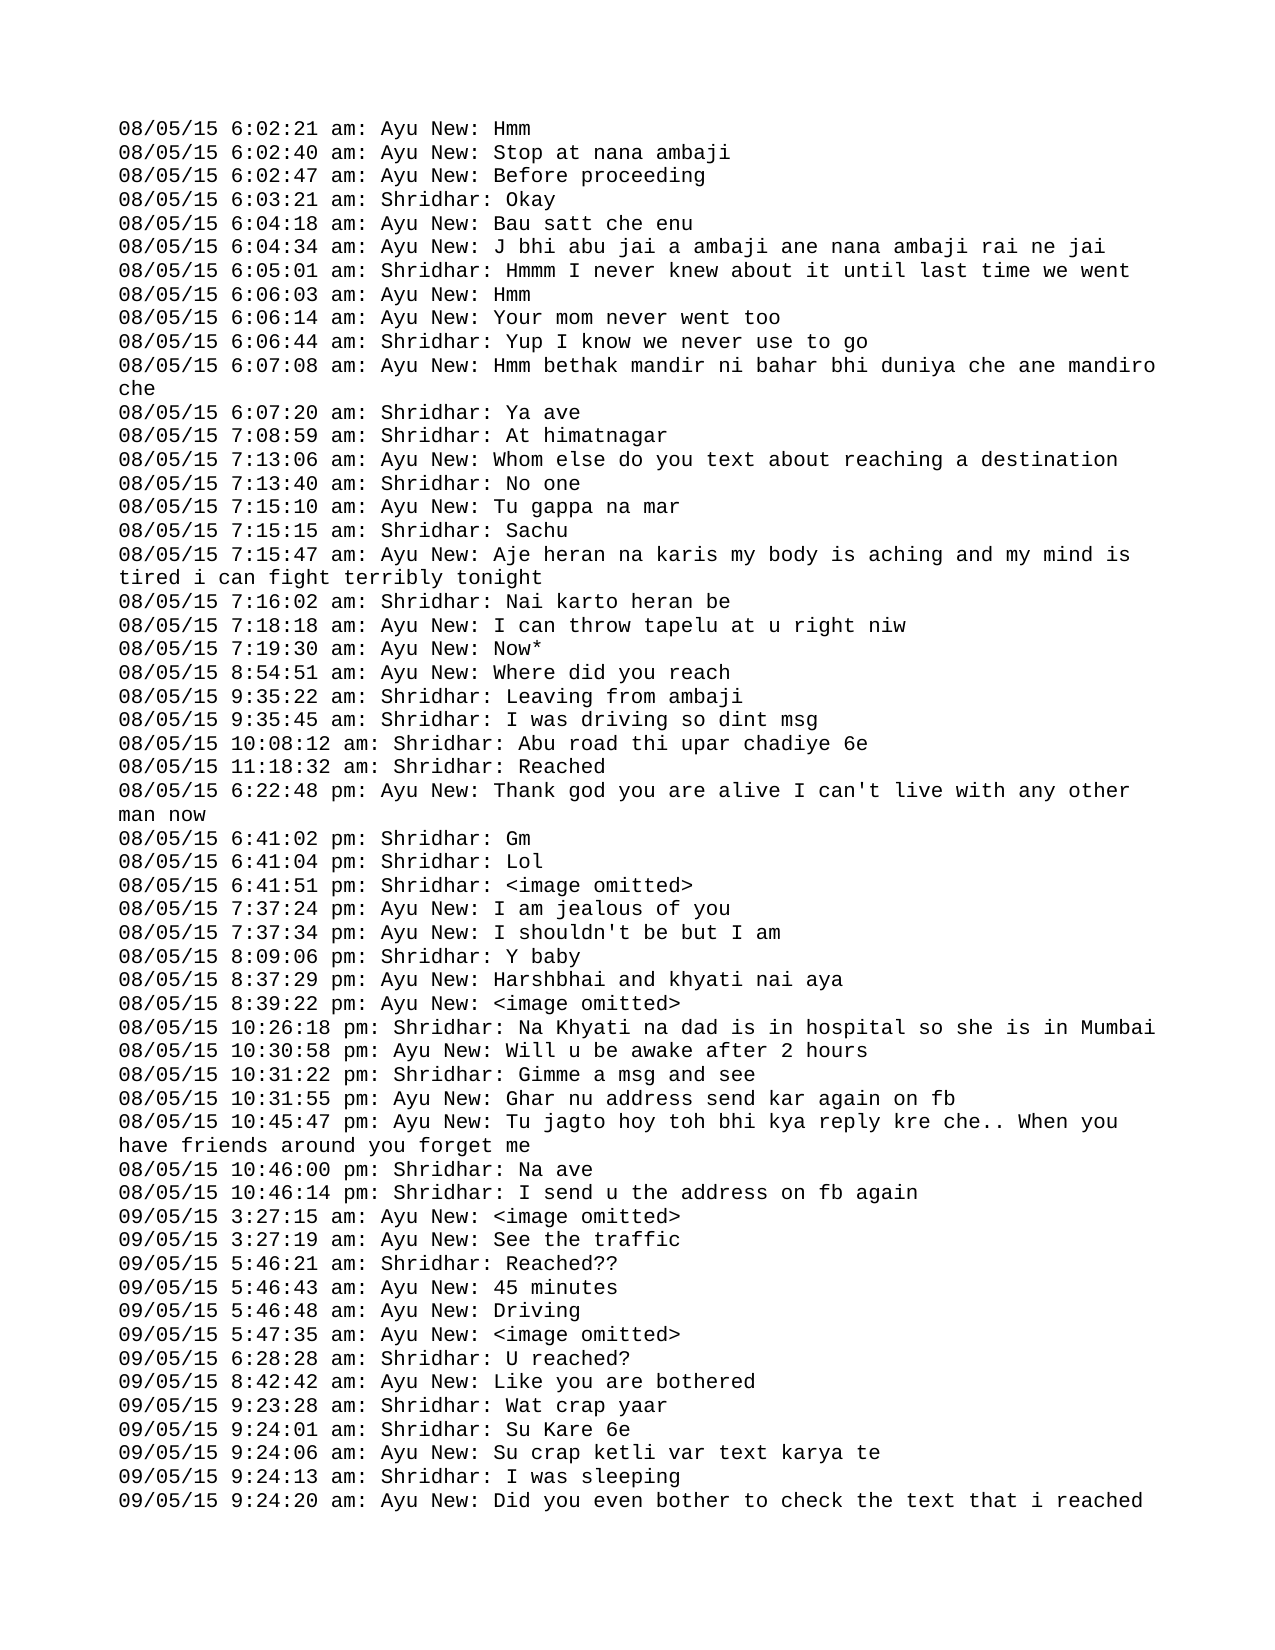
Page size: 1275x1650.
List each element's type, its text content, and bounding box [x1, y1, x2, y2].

text 09/05/15 3:27:19 am: Ayu New: See the traffic [118, 1229, 1157, 1253]
text 09/05/15 5:47:35 am: Ayu New: <image omitted> [118, 1324, 1157, 1348]
text 09/05/15 5:46:48 am: Ayu New: Driving [118, 1300, 1157, 1324]
text 08/05/15 6:05:01 am: Shridhar: Hmmm I never knew about it until last time we went [118, 260, 1157, 284]
text 09/05/15 9:24:06 am: Ayu New: Su crap ketli var text karya te [118, 1442, 1157, 1466]
text 08/05/15 10:31:55 pm: Ayu New: Ghar nu address send kar again on fb [118, 1088, 1157, 1111]
text 08/05/15 7:37:34 pm: Ayu New: I shouldn't be but I am [118, 922, 1157, 946]
text 09/05/15 5:46:43 am: Ayu New: 45 minutes [118, 1277, 1157, 1300]
text 08/05/15 7:19:30 am: Ayu New: Now* [118, 638, 1157, 662]
text 08/05/15 6:41:02 pm: Shridhar: Gm [118, 827, 1157, 851]
text 09/05/15 6:28:28 am: Shridhar: U reached? [118, 1348, 1157, 1371]
text 08/05/15 7:37:24 pm: Ayu New: I am jealous of you [118, 898, 1157, 922]
text 08/05/15 10:45:47 pm: Ayu New: Tu jagto hoy toh bhi kya reply kre che.. When you have friends around you forget me [118, 1111, 1157, 1158]
text 08/05/15 7:15:47 am: Ayu New: Aje heran na karis my body is aching and my mind is tired i can fight terribly tonight [118, 544, 1157, 591]
text 08/05/15 6:06:03 am: Ayu New: Hmm [118, 284, 1157, 307]
text 08/05/15 7:15:15 am: Shridhar: Sachu [118, 520, 1157, 544]
text 08/05/15 6:02:21 am: Ayu New: Hmm [118, 118, 1157, 142]
text 08/05/15 9:35:45 am: Shridhar: I was driving so dint msg [118, 709, 1157, 733]
text 09/05/15 9:24:20 am: Ayu New: Did you even bother to check the text that i reached [118, 1489, 1157, 1513]
text 08/05/15 6:06:44 am: Shridhar: Yup I know we never use to go [118, 331, 1157, 354]
text 09/05/15 9:24:13 am: Shridhar: I was sleeping [118, 1466, 1157, 1489]
text 08/05/15 11:18:32 am: Shridhar: Reached [118, 757, 1157, 780]
text 08/05/15 7:08:59 am: Shridhar: At himatnagar [118, 426, 1157, 449]
text 08/05/15 7:15:10 am: Ayu New: Tu gappa na mar [118, 496, 1157, 520]
text 08/05/15 9:35:22 am: Shridhar: Leaving from ambaji [118, 686, 1157, 709]
text 09/05/15 3:27:15 am: Ayu New: <image omitted> [118, 1206, 1157, 1229]
text 08/05/15 7:18:18 am: Ayu New: I can throw tapelu at u right niw [118, 615, 1157, 638]
text 09/05/15 8:42:42 am: Ayu New: Like you are bothered [118, 1371, 1157, 1395]
text 08/05/15 6:02:47 am: Ayu New: Before proceeding [118, 165, 1157, 189]
text 09/05/15 5:46:21 am: Shridhar: Reached?? [118, 1253, 1157, 1277]
text 08/05/15 10:46:14 pm: Shridhar: I send u the address on fb again [118, 1182, 1157, 1206]
text 08/05/15 6:41:04 pm: Shridhar: Lol [118, 851, 1157, 875]
text 08/05/15 6:02:40 am: Ayu New: Stop at nana ambaji [118, 142, 1157, 165]
text 08/05/15 8:37:29 pm: Ayu New: Harshbhai and khyati nai aya [118, 969, 1157, 993]
text 08/05/15 7:13:06 am: Ayu New: Whom else do you text about reaching a destination [118, 449, 1157, 473]
text 08/05/15 6:03:21 am: Shridhar: Okay [118, 189, 1157, 213]
text 08/05/15 6:22:48 pm: Ayu New: Thank god you are alive I can't live with any other man now [118, 780, 1157, 827]
text 08/05/15 7:13:40 am: Shridhar: No one [118, 473, 1157, 496]
text 09/05/15 9:23:28 am: Shridhar: Wat crap yaar [118, 1395, 1157, 1419]
text 08/05/15 10:08:12 am: Shridhar: Abu road thi upar chadiye 6e [118, 733, 1157, 757]
text 08/05/15 6:07:08 am: Ayu New: Hmm bethak mandir ni bahar bhi duniya che ane mandiro che [118, 354, 1157, 402]
text 08/05/15 8:54:51 am: Ayu New: Where did you reach [118, 662, 1157, 686]
text 08/05/15 6:41:51 pm: Shridhar: <image omitted> [118, 875, 1157, 898]
text 08/05/15 6:06:14 am: Ayu New: Your mom never went too [118, 307, 1157, 331]
text 08/05/15 6:04:34 am: Ayu New: J bhi abu jai a ambaji ane nana ambaji rai ne jai [118, 236, 1157, 260]
text 08/05/15 7:16:02 am: Shridhar: Nai karto heran be [118, 591, 1157, 615]
text 08/05/15 10:31:22 pm: Shridhar: Gimme a msg and see [118, 1064, 1157, 1088]
text 08/05/15 10:46:00 pm: Shridhar: Na ave [118, 1158, 1157, 1182]
text 08/05/15 6:04:18 am: Ayu New: Bau satt che enu [118, 213, 1157, 236]
text 08/05/15 10:26:18 pm: Shridhar: Na Khyati na dad is in hospital so she is in Mumbai [118, 1017, 1157, 1040]
text 08/05/15 8:39:22 pm: Ayu New: <image omitted> [118, 993, 1157, 1017]
text 08/05/15 10:30:58 pm: Ayu New: Will u be awake after 2 hours [118, 1040, 1157, 1064]
text 08/05/15 6:07:20 am: Shridhar: Ya ave [118, 402, 1157, 426]
text 09/05/15 9:24:01 am: Shridhar: Su Kare 6e [118, 1419, 1157, 1442]
text 08/05/15 8:09:06 pm: Shridhar: Y baby [118, 946, 1157, 969]
